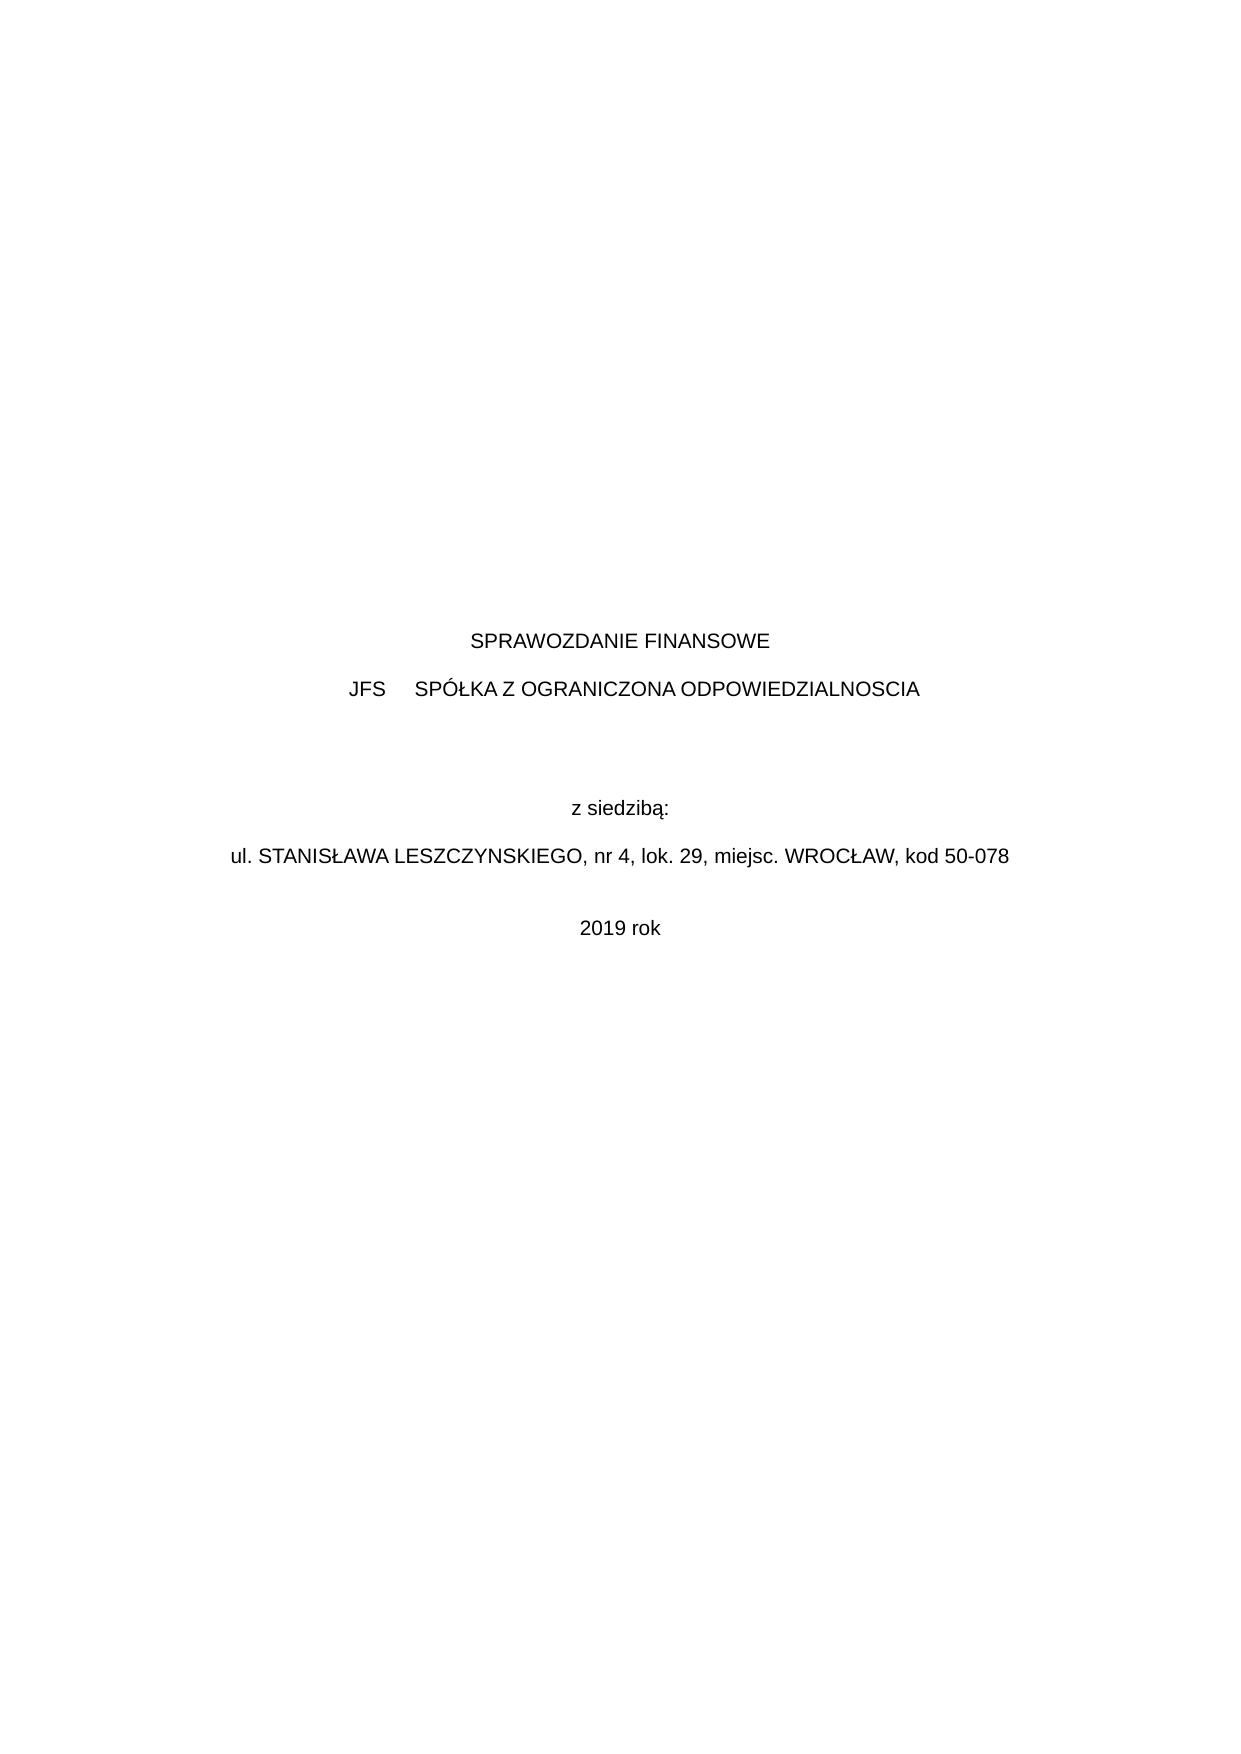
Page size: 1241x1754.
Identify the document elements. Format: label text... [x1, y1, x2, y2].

text 2019 rok [118, 916, 1122, 940]
text JFS SPÓŁKA Z OGRANICZONA ODPOWIEDZIALNOSCIA [118, 676, 1122, 700]
text SPRAWOZDANIE FINANSOWE [118, 628, 1122, 652]
text z siedzibą: [118, 796, 1122, 820]
text ul. STANISŁAWA LESZCZYNSKIEGO, nr 4, lok. 29, miejsc. WROCŁAW, kod 50-078 [118, 844, 1122, 868]
